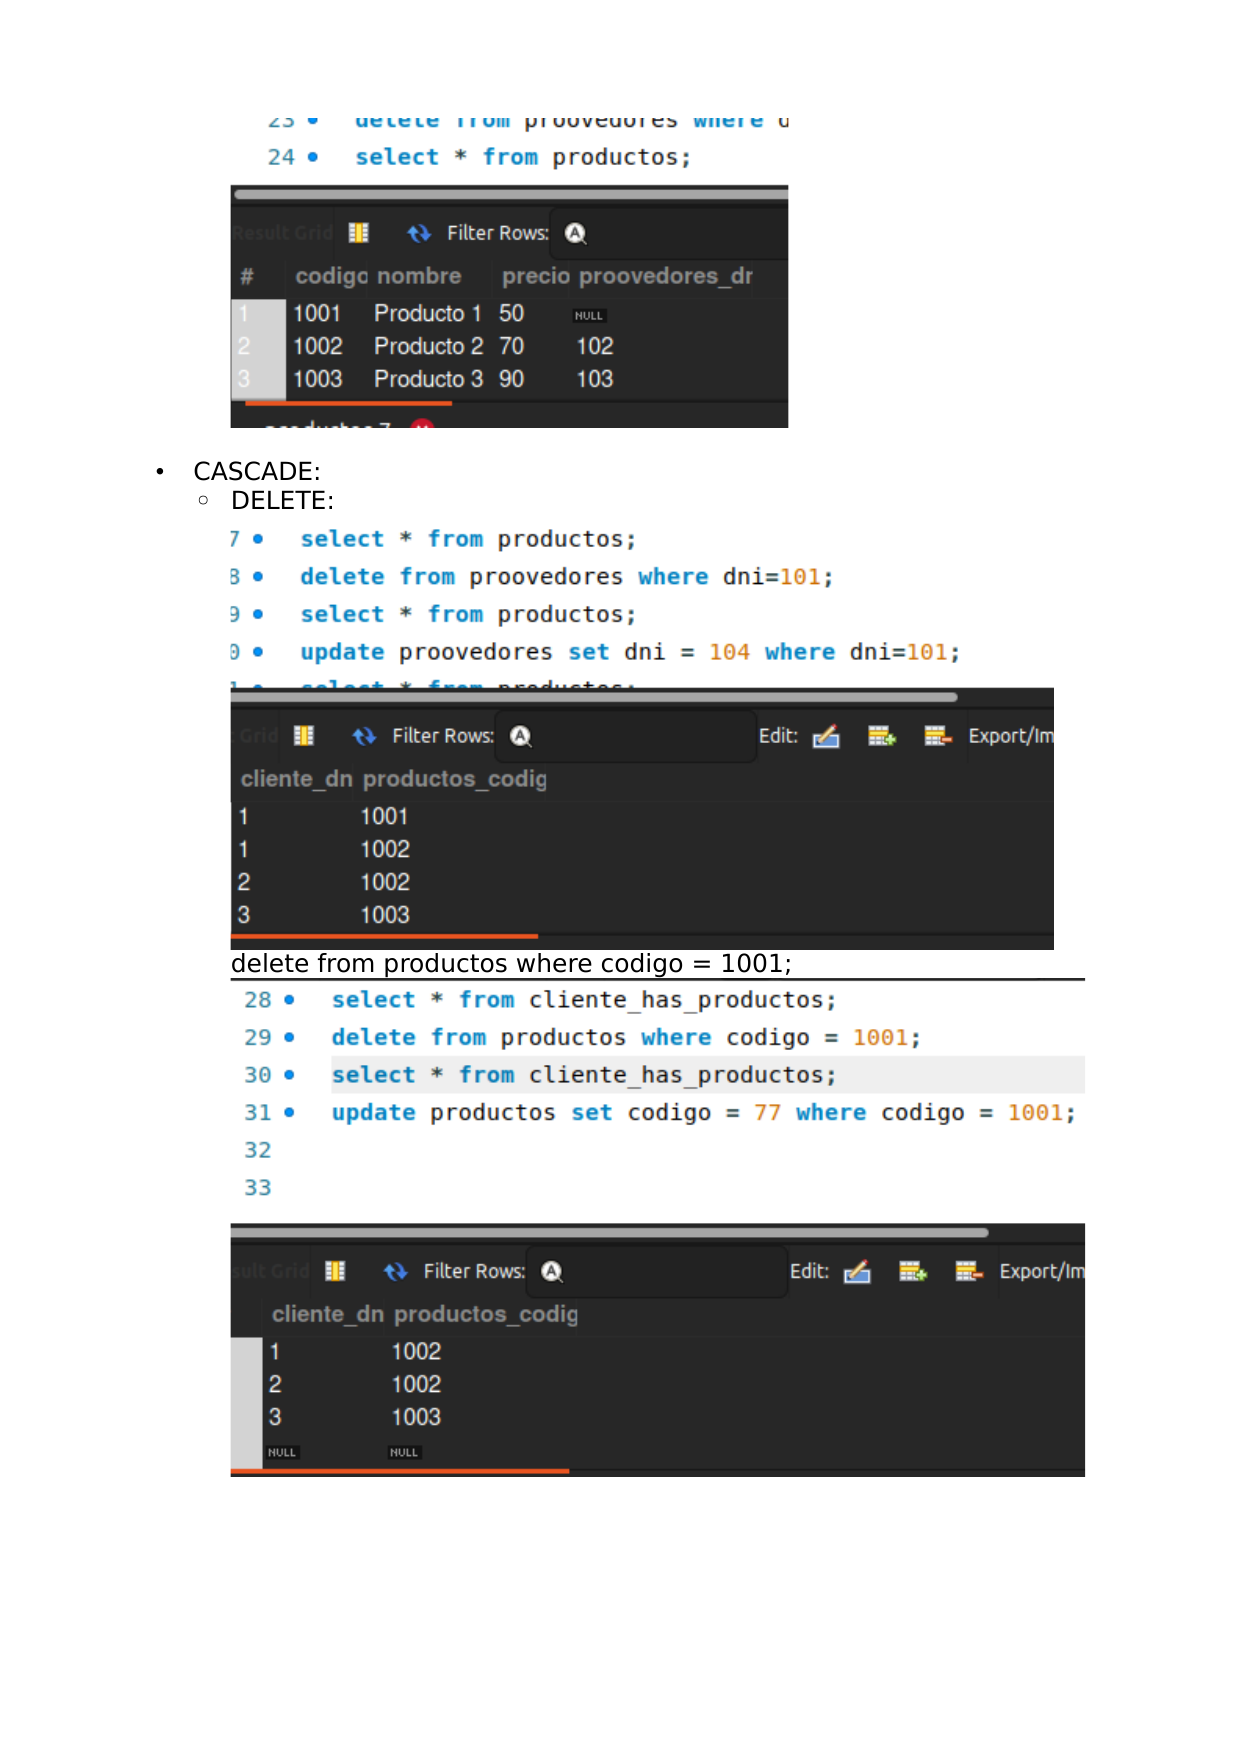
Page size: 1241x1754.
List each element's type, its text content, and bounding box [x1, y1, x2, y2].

picture [230, 978, 1086, 1477]
list [193, 118, 1122, 457]
picture [230, 118, 789, 428]
list CASCADE: [156, 457, 1122, 486]
list DELETE: delete from productos where codigo = 1001; [193, 486, 1122, 1477]
picture [230, 515, 1054, 950]
